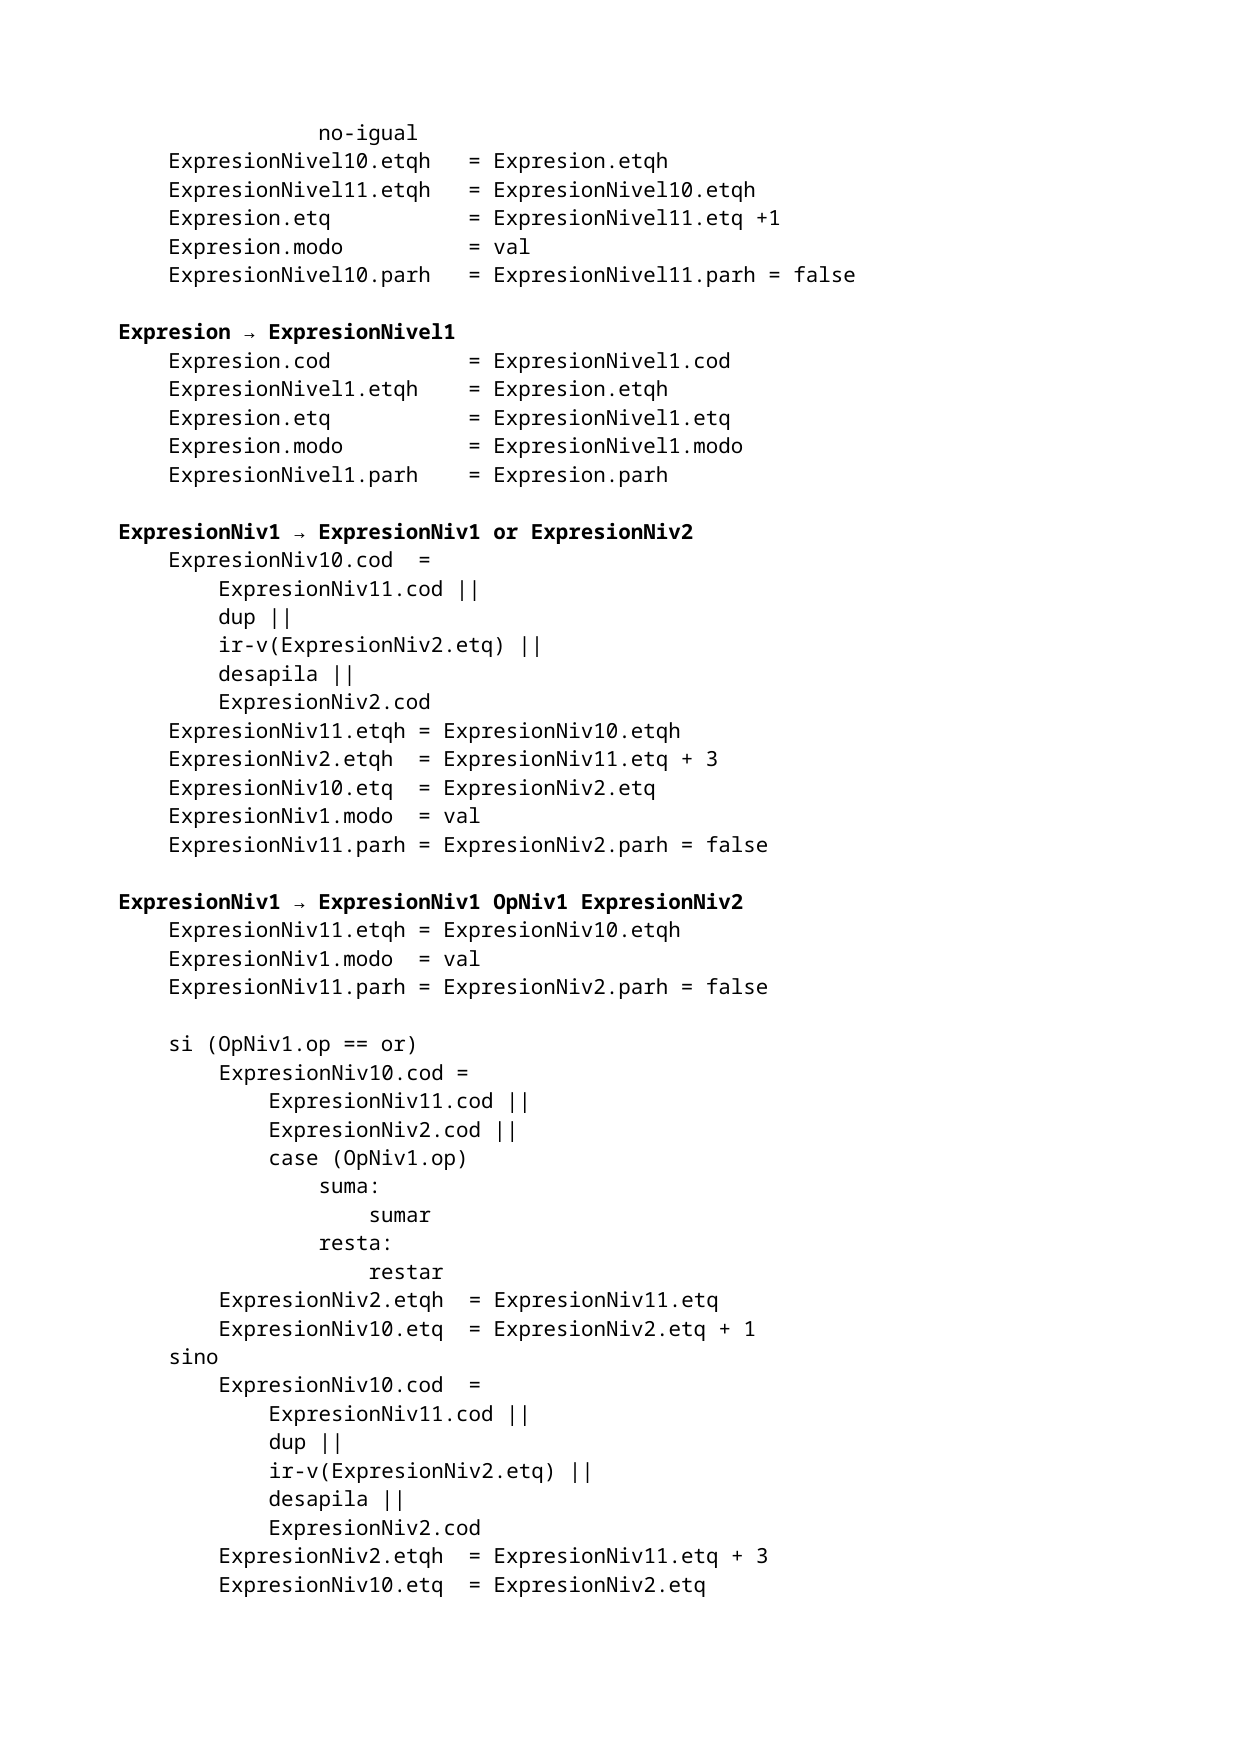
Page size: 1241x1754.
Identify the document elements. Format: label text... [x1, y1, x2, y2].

text case (OpNiv1.op) [118, 1143, 1122, 1172]
text ExpresionNiv1 → ExpresionNiv1 or ExpresionNiv2 [118, 517, 1122, 545]
text ir-v(ExpresionNiv2.etq) || [118, 631, 1122, 659]
text no-igual [118, 118, 1122, 147]
text ExpresionNiv11.etqh = ExpresionNiv10.etqh [118, 716, 1122, 744]
text ExpresionNiv10.cod = [118, 1058, 1122, 1086]
text ExpresionNivel11.etqh = ExpresionNivel10.etqh [118, 175, 1122, 203]
text ExpresionNiv10.etq = ExpresionNiv2.etq + 1 [118, 1314, 1122, 1342]
text Expresion.etq = ExpresionNivel11.etq +1 [118, 203, 1122, 232]
text ExpresionNiv2.cod [118, 687, 1122, 716]
text dup || [118, 602, 1122, 631]
text dup || [118, 1427, 1122, 1456]
text ExpresionNiv10.etq = ExpresionNiv2.etq [118, 1570, 1122, 1598]
text ExpresionNiv11.etqh = ExpresionNiv10.etqh [118, 915, 1122, 944]
text ExpresionNiv10.etq = ExpresionNiv2.etq [118, 773, 1122, 801]
text ExpresionNiv1.modo = val [118, 944, 1122, 972]
text si (OpNiv1.op == or) [118, 1029, 1122, 1058]
text ExpresionNiv10.cod = [118, 1371, 1122, 1399]
text ExpresionNiv11.cod || [118, 1399, 1122, 1427]
text ExpresionNiv2.etqh = ExpresionNiv11.etq + 3 [118, 1541, 1122, 1570]
text Expresion.etq = ExpresionNivel1.etq [118, 403, 1122, 431]
text Expresion → ExpresionNivel1 [118, 317, 1122, 346]
text desapila || [118, 1484, 1122, 1513]
text resta: [118, 1228, 1122, 1257]
text suma: [118, 1172, 1122, 1200]
text restar [118, 1257, 1122, 1285]
text Expresion.modo = val [118, 232, 1122, 260]
text ExpresionNiv2.etqh = ExpresionNiv11.etq [118, 1285, 1122, 1314]
text ExpresionNiv11.parh = ExpresionNiv2.parh = false [118, 972, 1122, 1001]
text sumar [118, 1200, 1122, 1228]
text ir-v(ExpresionNiv2.etq) || [118, 1456, 1122, 1484]
text ExpresionNiv10.cod = [118, 545, 1122, 574]
text ExpresionNiv1.modo = val [118, 801, 1122, 830]
text ExpresionNiv2.etqh = ExpresionNiv11.etq + 3 [118, 744, 1122, 773]
text Expresion.modo = ExpresionNivel1.modo [118, 431, 1122, 460]
text Expresion.cod = ExpresionNivel1.cod [118, 346, 1122, 374]
text ExpresionNivel1.etqh = Expresion.etqh [118, 374, 1122, 403]
text ExpresionNivel1.parh = Expresion.parh [118, 460, 1122, 488]
text ExpresionNiv2.cod [118, 1513, 1122, 1541]
text sino [118, 1342, 1122, 1371]
text ExpresionNiv11.cod || [118, 1086, 1122, 1115]
text desapila || [118, 659, 1122, 687]
text ExpresionNivel10.parh = ExpresionNivel11.parh = false [118, 260, 1122, 289]
text ExpresionNivel10.etqh = Expresion.etqh [118, 147, 1122, 175]
text ExpresionNiv2.cod || [118, 1115, 1122, 1143]
text ExpresionNiv11.parh = ExpresionNiv2.parh = false [118, 830, 1122, 858]
text ExpresionNiv11.cod || [118, 574, 1122, 602]
text ExpresionNiv1 → ExpresionNiv1 OpNiv1 ExpresionNiv2 [118, 887, 1122, 915]
